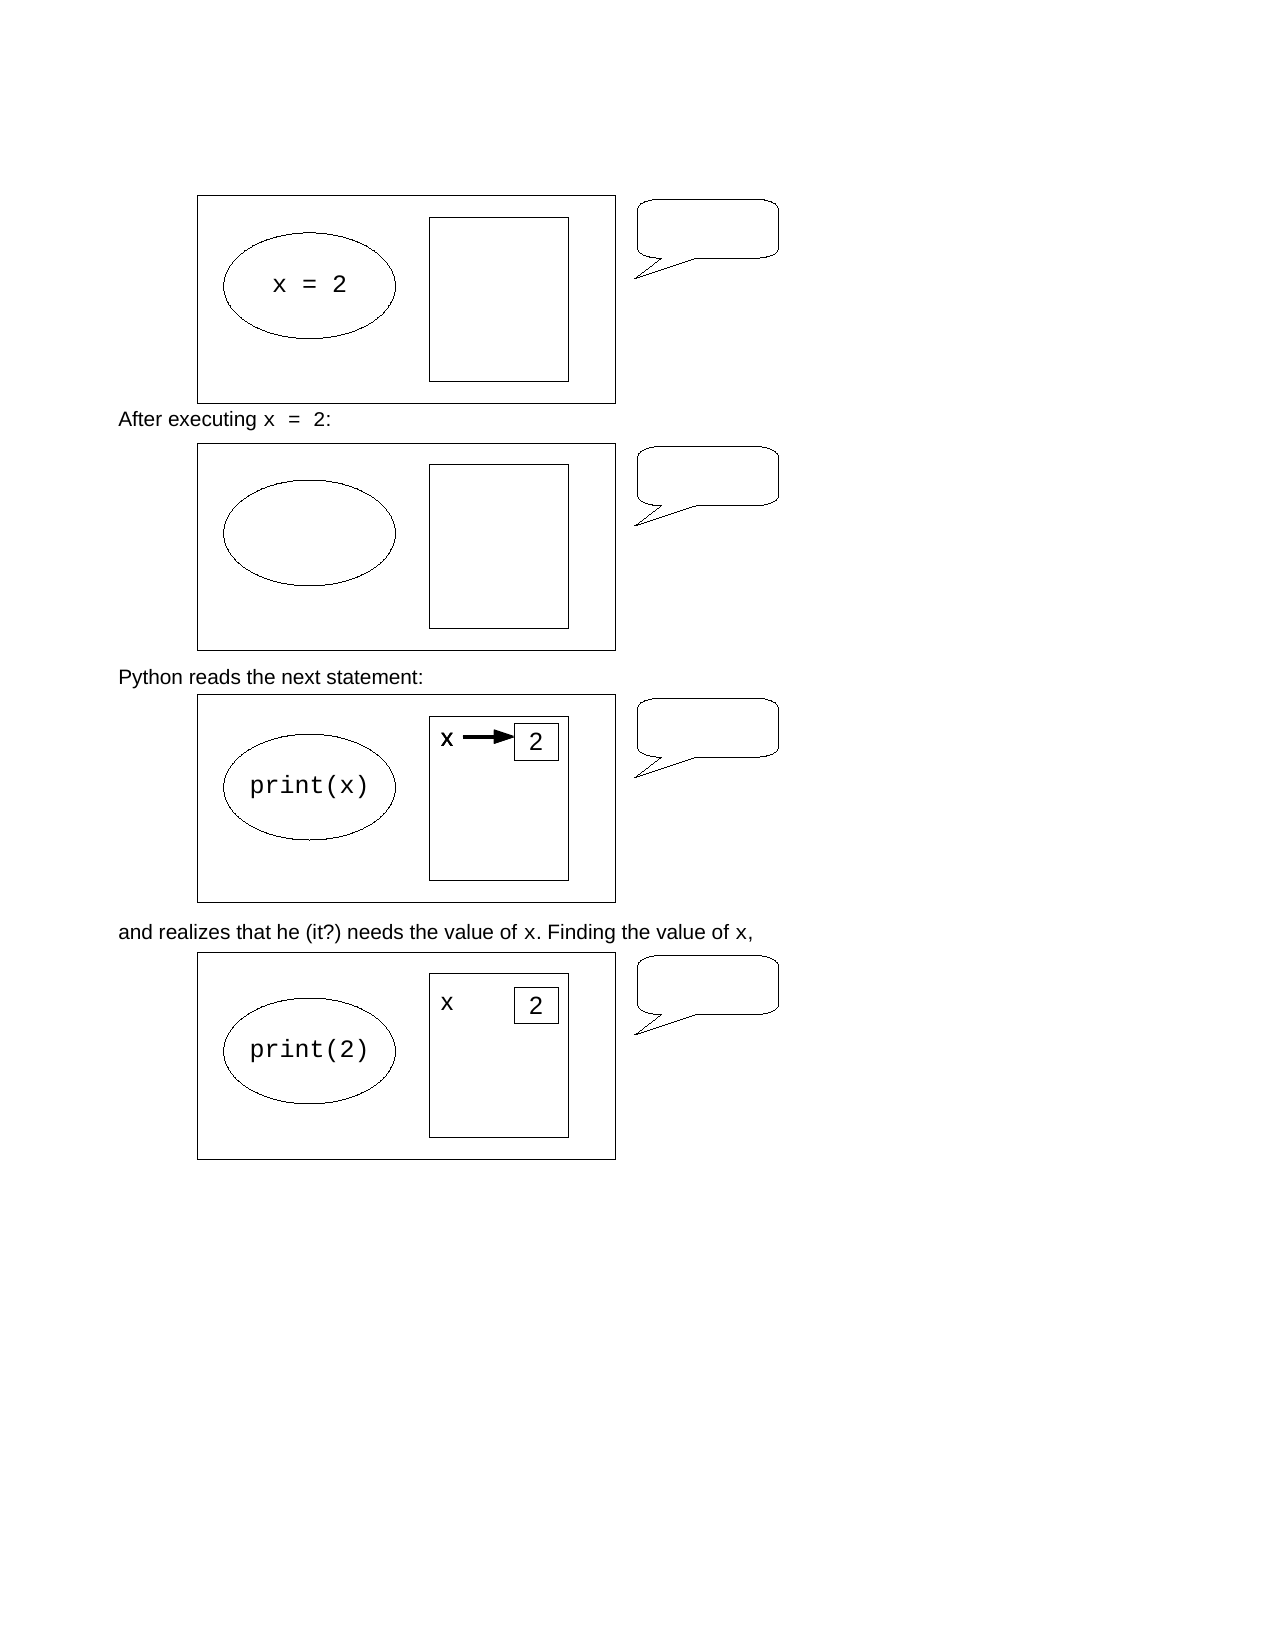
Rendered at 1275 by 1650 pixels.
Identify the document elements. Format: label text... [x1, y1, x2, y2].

text and realizes that he (it?) needs the value of x. Finding the value of x, [118, 921, 793, 946]
text Python reads the next statement: [118, 665, 793, 689]
text After executing x = 2: [118, 408, 793, 456]
